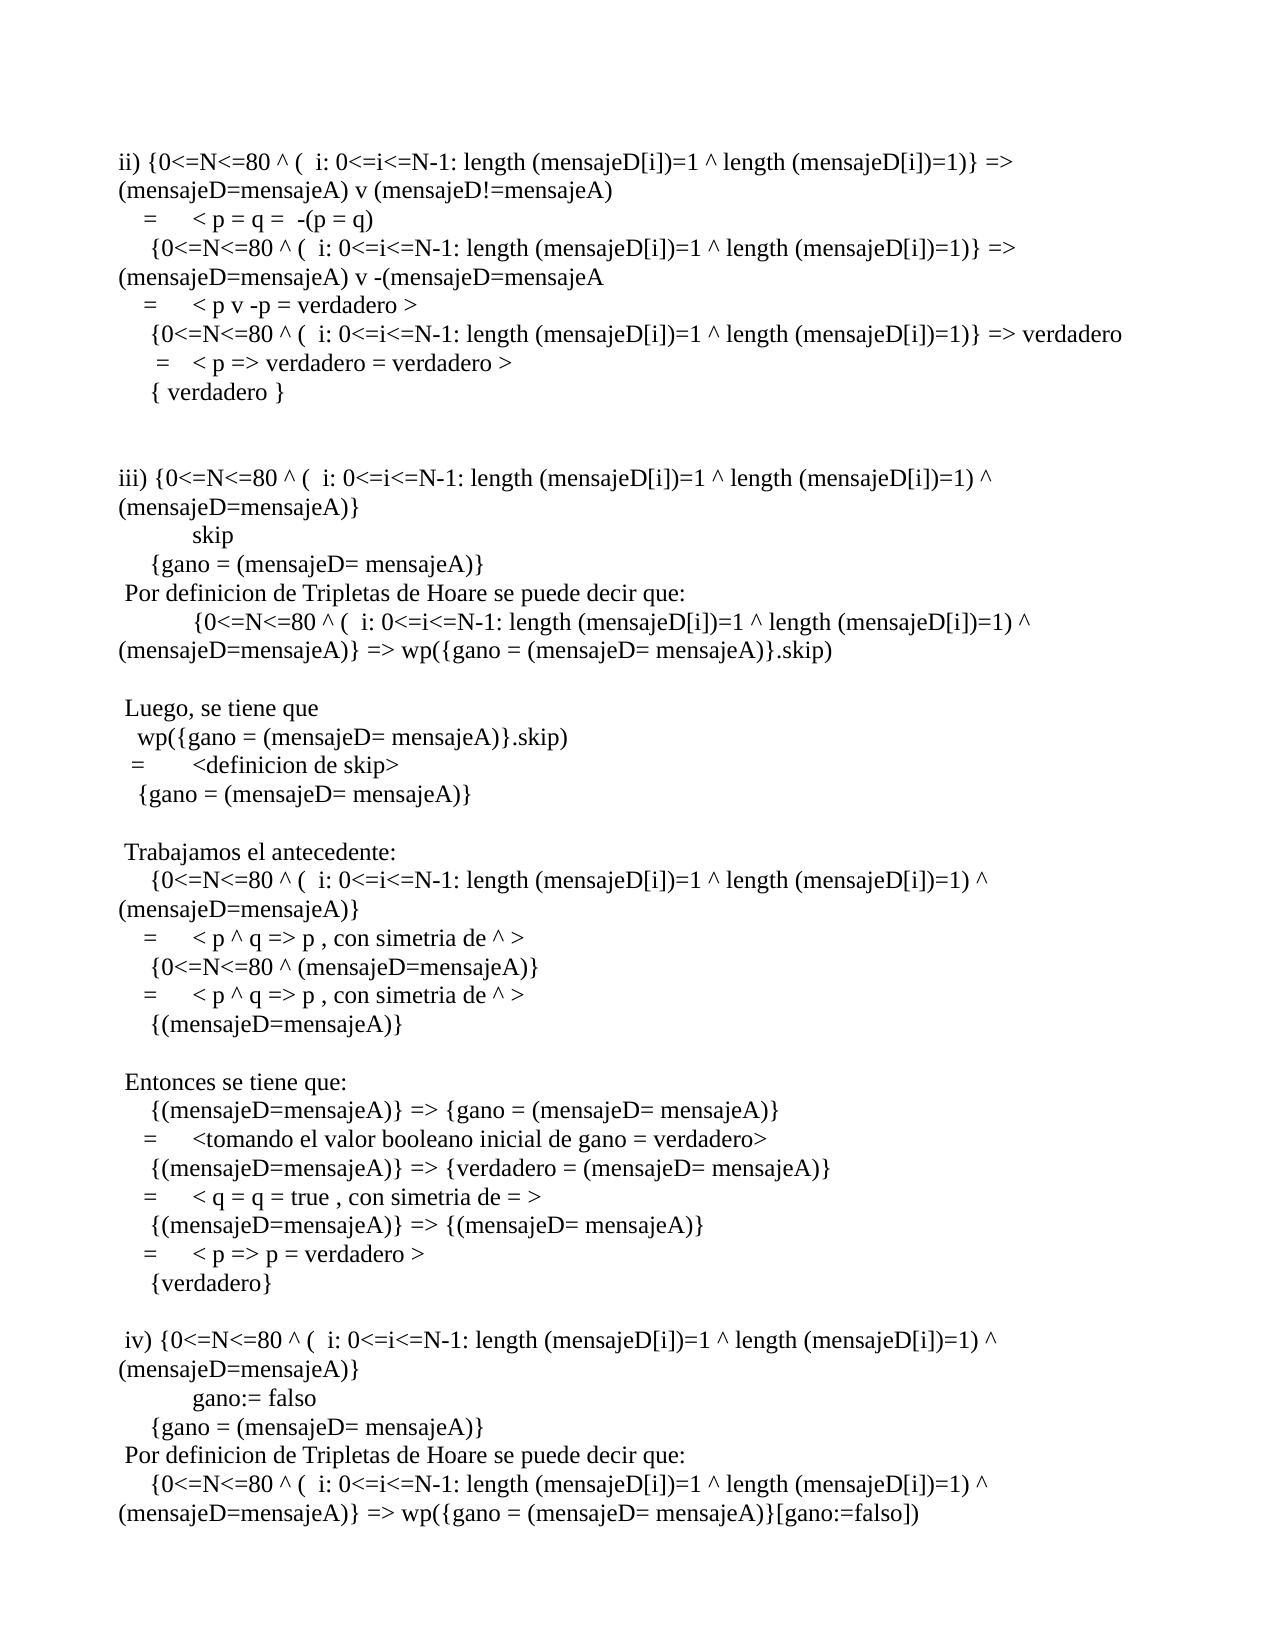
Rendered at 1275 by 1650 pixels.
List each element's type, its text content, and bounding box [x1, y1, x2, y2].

text Por definicion de Tripletas de Hoare se puede decir que: [118, 1441, 1157, 1469]
text Trabajamos el antecedente: [118, 837, 1157, 866]
text { verdadero } [118, 377, 1157, 406]
text {(mensajeD=mensajeA)} [118, 1009, 1157, 1038]
text = < p ^ q => p , con simetria de ^ > [118, 923, 1157, 952]
text {0<=N<=80 ^ ( i: 0<=i<=N-1: length (mensajeD[i])=1 ^ length (mensajeD[i])=1) ^ (mensajeD=mensajeA)} => wp({gano = (mensajeD= mensajeA)}.skip) [118, 607, 1157, 664]
text {0<=N<=80 ^ ( i: 0<=i<=N-1: length (mensajeD[i])=1 ^ length (mensajeD[i])=1)} => verdadero [118, 319, 1157, 348]
text {(mensajeD=mensajeA)} => {verdadero = (mensajeD= mensajeA)} [118, 1153, 1157, 1182]
text = < p => p = verdadero > [118, 1239, 1157, 1268]
text {gano = (mensajeD= mensajeA)} [118, 1412, 1157, 1441]
text {0<=N<=80 ^ (mensajeD=mensajeA)} [118, 952, 1157, 981]
text ii) {0<=N<=80 ^ ( i: 0<=i<=N-1: length (mensajeD[i])=1 ^ length (mensajeD[i])=1)} => (mensajeD=mensajeA) v (mensajeD!=mensajeA) [118, 147, 1157, 204]
text {0<=N<=80 ^ ( i: 0<=i<=N-1: length (mensajeD[i])=1 ^ length (mensajeD[i])=1)} => (mensajeD=mensajeA) v -(mensajeD=mensajeA [118, 233, 1157, 291]
text = < p = q = -(p = q) [118, 204, 1157, 233]
text {gano = (mensajeD= mensajeA)} [118, 779, 1157, 808]
text Por definicion de Tripletas de Hoare se puede decir que: [118, 578, 1157, 607]
text {gano = (mensajeD= mensajeA)} [118, 549, 1157, 578]
text skip [118, 521, 1157, 549]
text = <definicion de skip> [118, 751, 1157, 779]
text = < q = q = true , con simetria de = > [118, 1182, 1157, 1211]
text iv) {0<=N<=80 ^ ( i: 0<=i<=N-1: length (mensajeD[i])=1 ^ length (mensajeD[i])=1) ^ (mensajeD=mensajeA)} [118, 1326, 1157, 1383]
text {verdadero} [118, 1268, 1157, 1297]
text Luego, se tiene que [118, 693, 1157, 722]
text iii) {0<=N<=80 ^ ( i: 0<=i<=N-1: length (mensajeD[i])=1 ^ length (mensajeD[i])=1) ^ (mensajeD=mensajeA)} [118, 463, 1157, 521]
text {0<=N<=80 ^ ( i: 0<=i<=N-1: length (mensajeD[i])=1 ^ length (mensajeD[i])=1) ^ (mensajeD=mensajeA)} [118, 866, 1157, 923]
text = < p => verdadero = verdadero > [118, 348, 1157, 377]
text wp({gano = (mensajeD= mensajeA)}.skip) [118, 722, 1157, 751]
text = < p ^ q => p , con simetria de ^ > [118, 981, 1157, 1009]
text {(mensajeD=mensajeA)} => {gano = (mensajeD= mensajeA)} [118, 1096, 1157, 1124]
text gano:= falso [118, 1383, 1157, 1412]
text = <tomando el valor booleano inicial de gano = verdadero> [118, 1124, 1157, 1153]
text Entonces se tiene que: [118, 1067, 1157, 1096]
text = < p v -p = verdadero > [118, 291, 1157, 319]
text {0<=N<=80 ^ ( i: 0<=i<=N-1: length (mensajeD[i])=1 ^ length (mensajeD[i])=1) ^ (mensajeD=mensajeA)} => wp({gano = (mensajeD= mensajeA)}[gano:=falso]) [118, 1469, 1157, 1527]
text {(mensajeD=mensajeA)} => {(mensajeD= mensajeA)} [118, 1211, 1157, 1239]
